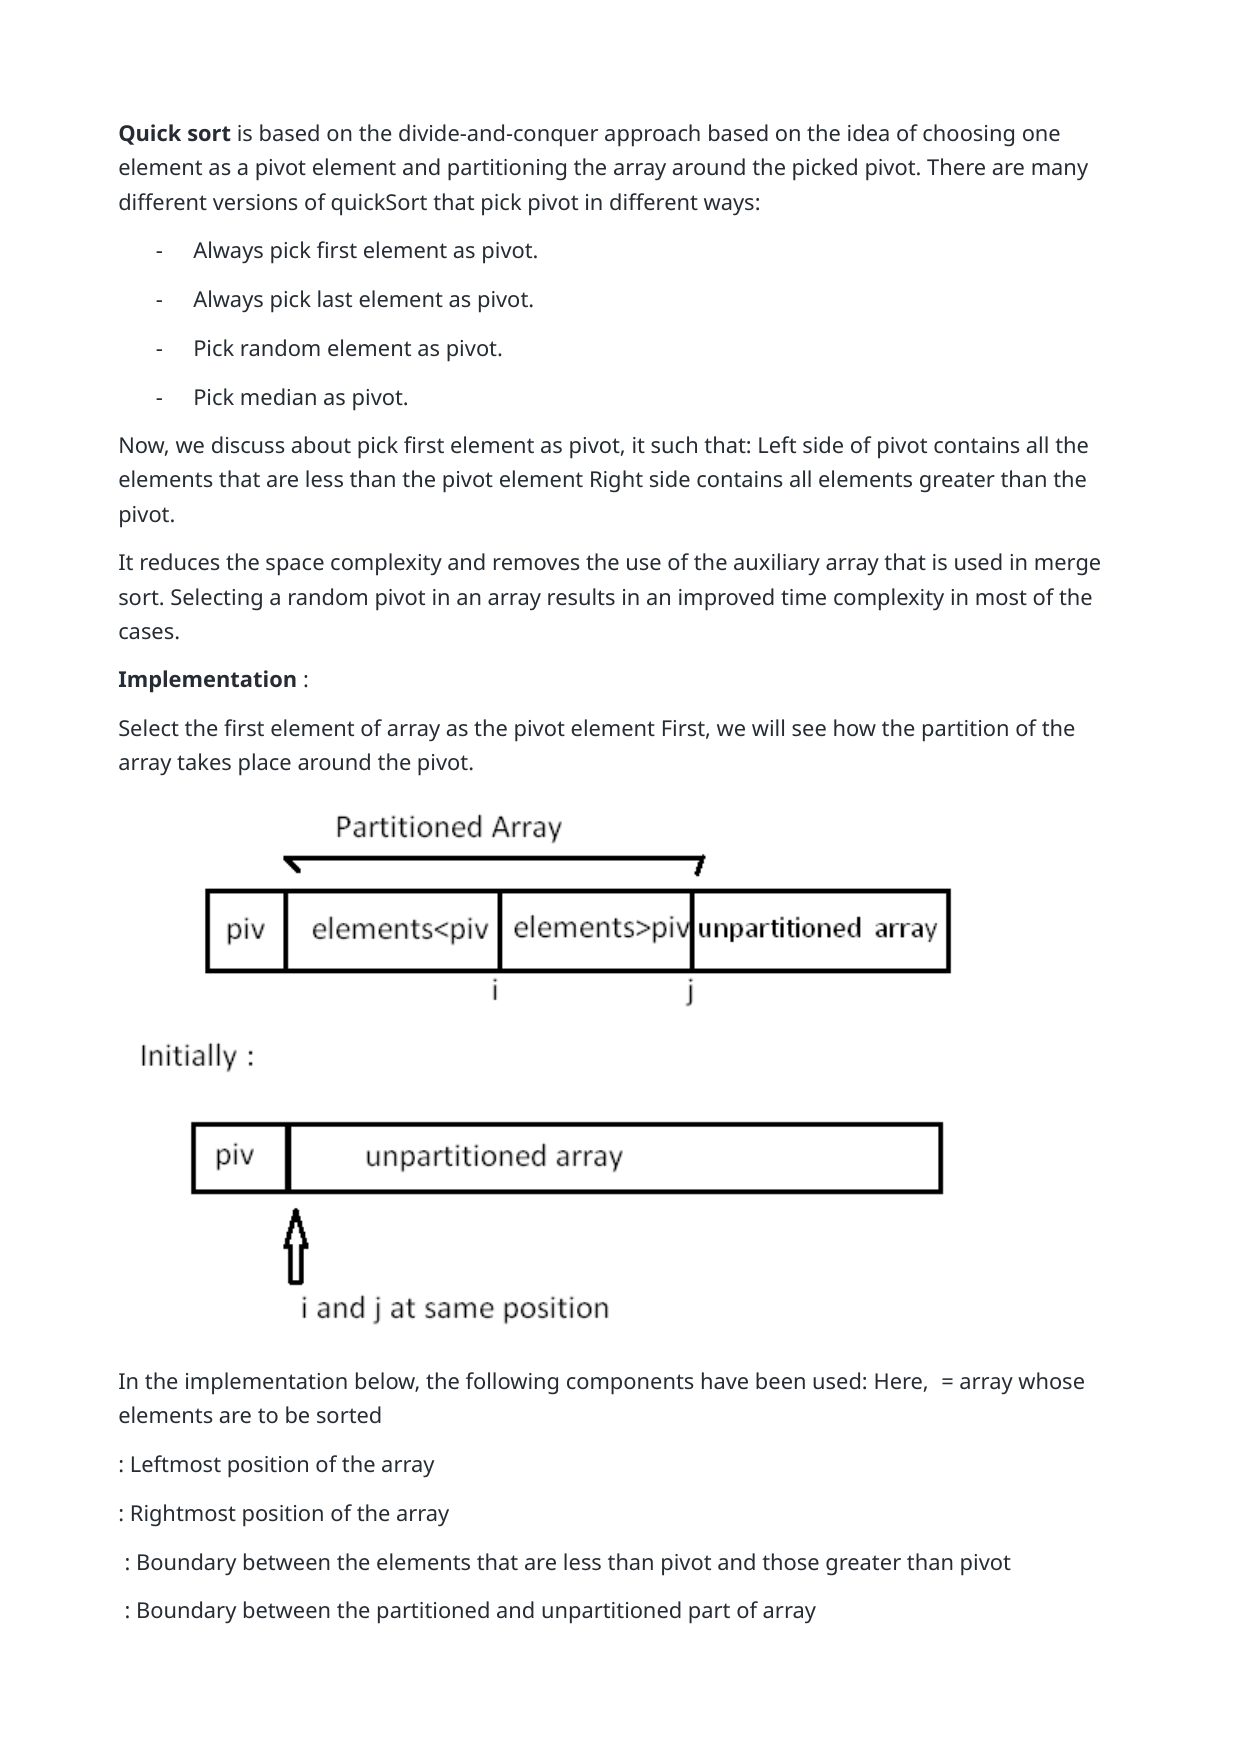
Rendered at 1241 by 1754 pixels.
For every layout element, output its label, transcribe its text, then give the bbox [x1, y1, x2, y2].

list Pick random element as pivot. [156, 333, 1122, 362]
text Implementation : [118, 664, 1122, 694]
text : Rightmost position of the array [118, 1498, 1122, 1527]
list Always pick first element as pivot. [156, 235, 1122, 265]
text : Boundary between the partitioned and unpartitioned part of array [118, 1595, 1122, 1625]
text Now, we discuss about pick first element as pivot, it such that: Left side of pivot contains all the elements that are less than the pivot element Right side contains all elements greater than the pivot. [118, 430, 1122, 528]
text Select the first element of array as the pivot element First, we will see how the partition of the array takes place around the pivot. [118, 713, 1122, 777]
list Pick median as pivot. [156, 381, 1122, 411]
text : Leftmost position of the array [118, 1449, 1122, 1479]
text In the implementation below, the following components have been used: Here, = array whose elements are to be sorted [118, 796, 1122, 1430]
text It reduces the space complexity and removes the use of the auxiliary array that is used in merge sort. Selecting a random pivot in an array results in an improved time complexity in most of the cases. [118, 547, 1122, 645]
text Quick sort is based on the divide-and-conquer approach based on the idea of choosing one element as a pivot element and partitioning the array around the picked pivot. There are many different versions of quickSort that pick pivot in different ways: [118, 118, 1122, 216]
list Always pick last element as pivot. [156, 284, 1122, 314]
text : Boundary between the elements that are less than pivot and those greater than pivot [118, 1546, 1122, 1576]
